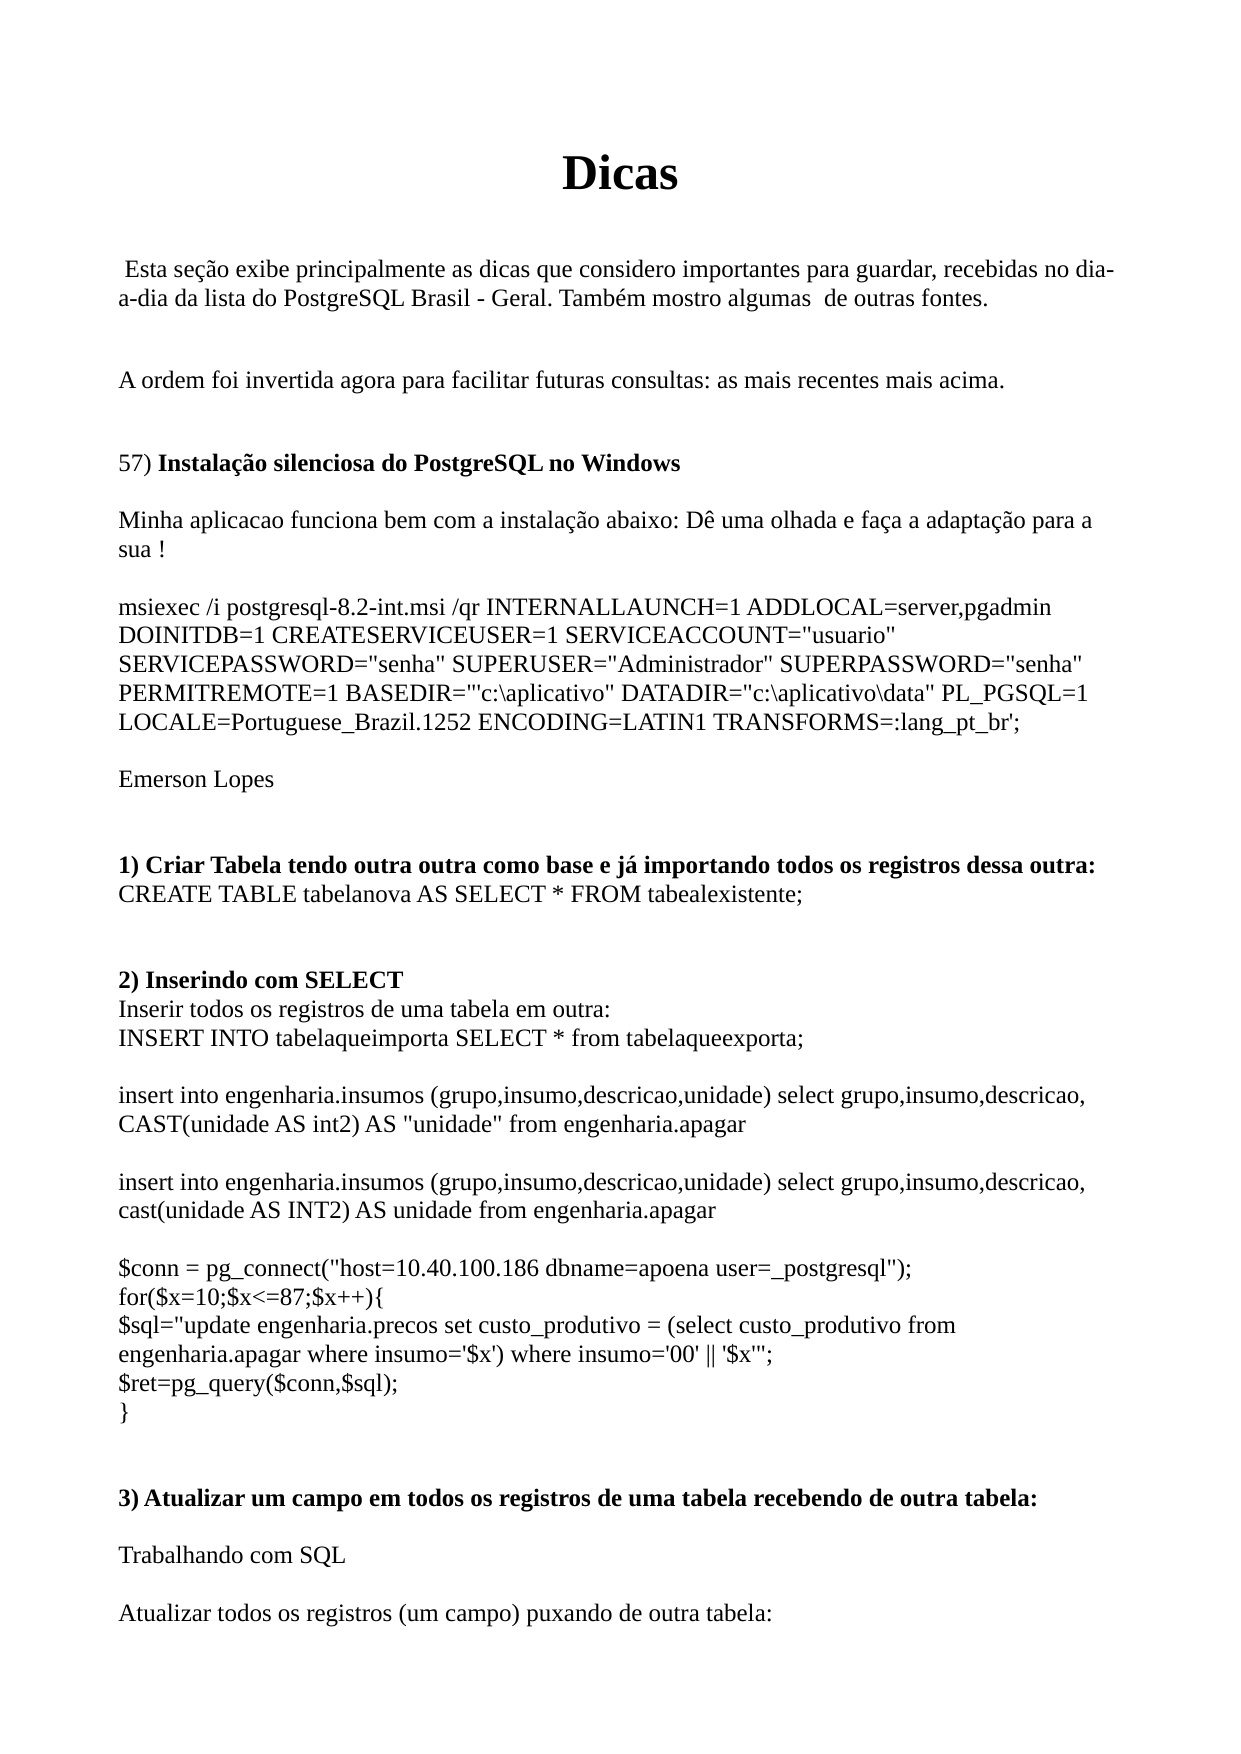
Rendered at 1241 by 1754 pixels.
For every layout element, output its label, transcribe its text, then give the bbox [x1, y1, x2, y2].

text A ordem foi invertida agora para facilitar futuras consultas: as mais recentes mais acima. [118, 366, 1122, 394]
text Esta seção exibe principalmente as dicas que considero importantes para guardar, recebidas no dia-a-dia da lista do PostgreSQL Brasil - Geral. Também mostro algumas de outras fontes. [118, 254, 1122, 312]
text 57) Instalação silenciosa do PostgreSQL no Windows Minha aplicacao funciona bem com a instalação abaixo: Dê uma olhada e faça a adaptação para a sua ! msiexec /i postgresql-8.2-int.msi /qr INTERNALLAUNCH=1 ADDLOCAL=server,pgadmin DOINITDB=1 CREATESERVICEUSER=1 SERVICEACCOUNT="usuario" SERVICEPASSWORD="senha" SUPERUSER="Administrador" SUPERPASSWORD="senha" PERMITREMOTE=1 BASEDIR="'c:\aplicativo" DATADIR="c:\aplicativo\data" PL_PGSQL=1 LOCALE=Portuguese_Brazil.1252 ENCODING=LATIN1 TRANSFORMS=:lang_pt_br'; Emerson Lopes 1) Criar Tabela tendo outra outra como base e já importando todos os registros dessa outra: CREATE TABLE tabelanova AS SELECT * FROM tabealexistente; 2) Inserindo com SELECT Inserir todos os registros de uma tabela em outra: INSERT INTO tabelaqueimporta SELECT * from tabelaqueexporta; insert into engenharia.insumos (grupo,insumo,descricao,unidade) select grupo,insumo,descricao, CAST(unidade AS int2) AS "unidade" from engenharia.apagar insert into engenharia.insumos (grupo,insumo,descricao,unidade) select grupo,insumo,descricao, cast(unidade AS INT2) AS unidade from engenharia.apagar $conn = pg_connect("host=10.40.100.186 dbname=apoena user=_postgresql"); for($x=10;$x<=87;$x++){ $sql="update engenharia.precos set custo_produtivo = (select custo_produtivo from engenharia.apagar where insumo='$x') where insumo='00' || '$x'"; $ret=pg_query($conn,$sql); } 3) Atualizar um campo em todos os registros de uma tabela recebendo de outra tabela: Trabalhando com SQL Atualizar todos os registros (um campo) puxando de outra tabela: UPDATE servicos s SET custo = total FROM composicoes c WHERE s.tabela = c.tabela AND s.servico = c.servico Uso do Like e de Expressões Regulares Registros: Ribamar Ferreira de Sousa João Pereira Brito Usando LIKE e ILIKE SELECT * FROM clientes WHERE nome LIKE 'Riba%'; // Retorna Ribamar Ferreira de Sousa SELECT * FROM clientes WHERE nome LIKE 'riba%'; // Nada retorna SELECT * FROM clientes WHERE nome ILIKE 'riba%'; // Retorna Ribamar Ferreira de Sousa SELECT * FROM clientes WHERE nome NOT LIKE 'pedro'; // Retorna ambos os registros Usando Expressões Regulares SELECT * FROM clientes WHERE nome ~~ 'Riba%'; // Retorna Ribamar Ferreira de Sousa SELECT * FROM clientes WHERE nome ~~ 'riba%'; // Nada retorna SELECT * FROM clientes WHERE nome ~~* 'riba%'; // Retorna Ribamar Ferreira de Sousa SELECT * FROM clientes WHERE nome !~~ 'pedro'; // Retorna ambos os registros SELECT nome FROM clientes WHERE nome ~ 'Ribamar Ferreira de Sousa'; // Retorna Ribamar Ferreira de Sousa SELECT * FROM clientes WHERE nome !~ 'jorge'; // Retorna ambos 4) Buscar nas tabelas de sistema do postgresql, todos as tabelas de um determinado schema, os campos que sejam do tipo boolean.. SELECT n.nspname AS Schema, c.relname AS Tabela, t.typname AS Tipo FROM pg_class c LEFT JOIN pg_namespace n ON n.oid = c.relnamespace LEFT JOIN pg_type t ON t.oid = c.reltype WHERE c.relkind = 'r'::"char" AND t.typname = 'boolean'; 5) Exemplos de Joins Join com 4 tabelas $w_sql = " TRUE "; if ( $p_tabela != "") { $w_sql = $w_sql . " AND tabela ~~*'" . $p_tabela . "'"; } if ( $p_insumo_grupo != "") { $w_sql = $w_sql . " AND insumo_grupo ~~*'" .$p_insumo_grupo."'"; } if ( $p_insumo != "") { $w_sql = $w_sql . " AND insumo ~~*'" . $p_insumo . "'"; } if ( $p_fornecedor != "") { $w_sql = $w_sql . " AND fornecedor ~~*'" .$p_fornecedor."'"; } $w_sql="SELECT distinct on (p.tabela, p.insumo_grupo, p.insumo, p.fornecedor) p.custo_produtivo, p.data_inclusao, t.tabela, t.descricao as tabelad, ig.grupo, ig.descricao as insumogd, i.grupo, i.insumo, i.descricao as insumod, f.codigo_fornecedor, f.razao_social as fornecedord FROM $m_table as p, $m_table_tab as t, $m_table_ing as ig, $m_table_ins as i, $m_table_for as f WHERE p.tabela=t.tabela AND p.insumo_grupo=ig.grupo AND p.insumo=i.insumo AND p.fornecedor=f.codigo_fornecedor AND p.insumo_grupo = i.grupo ORDER BY p.tabela DESC, p.insumo_grupo;"; /* p - $m_table (engenharia.precos) i - $m_table_ins (engenharia.insumos) ig - $m_table_ing (engenharia.insumos_grupos) t - $m_table_tab (engenharia.tabela) */ 6) Mudar Tipo de Dados de Campo - CAST (Só >=8.0): ALTER TABLE tabela ALTER COLUMN campo TYPE tipo; ALTER TABLE produtos ALTER COLUMN preco TYPE numeric(10,2); ALTER TABLE produtos ALTER COLUMN data TYPE DATE USING CAST (data AS DATE); 7) Renomear Tabela ALTER TABLE tabela RENAME TO nomenovo; ALTER TABLE produtos RENAME TO equipamentos; 8) Tamanho de Tabela, Banco ou Todos os Bancos do SGBD: Tamanho de Banco de Dados (postgresql 8.1 ou superior): select pg_database_size('nomebanco'); Tamanho de Tabela select pg_tablespace_size('nometabela'); Tamanho de todos os bancos de dados do SGBD: select (sum(relpages) * 8) / 1024 || ' MB' as tamanho from pg_class where relowner > 1; Ou select (sum(relpages) / 2^7) :: int || ' MB' as tamanho from pg_class where relowner > 1; 9) Validação de e-mails 1 - select distinct(campo_email),campo_nome, campos_n from tabela where campo_email like '%@%.%' 2 - SELECT POSITION('@', ' <!-- var prefix = '&#109;a' + 'i&#108;' + '&#116;o'; var path = 'hr' + 'ef' + '='; var addy77574 = 'r&#105;b&#97;fs' + '&#64;'; addy77574 = addy77574 + 'gm&#97;&#105;l' + '&#46;' + 'c&#111;m'; document.write( '<a ' + path + '\'' + prefix + ':' + addy77574 + '\'>' ); document.write( addy77574 ); document.write( '<\/a>' ); //-->\n ribafs@gmail.com <!-- document.write( '<span style=\'display: none;\'>' ); //--> Este endereço de e-mail está sendo protegido de spam, você precisa de Javascript habilitado para vê-lo <!-- document.write( '</' ); document.write( 'span>' ); //--> ') > 0 3 - select ' <!-- var prefix = '&#109;a' + 'i&#108;' + '&#116;o'; var path = 'hr' + 'ef' + '='; var addy45336 = 'c&#111;&#117;t&#105;nh&#111;.php' + '&#64;'; addy45336 = addy45336 + 'gm&#97;&#105;l' + '&#46;' + 'c&#111;m'; document.write( '<a ' + path + '\'' + prefix + ':' + addy45336 + '\'>' ); document.write( addy45336 ); document.write( '<\/a>' ); //-->\n coutinho.php@gmail.com <!-- document.write( '<span style=\'display: none;\'>' ); //--> Este endereço de e-mail está sendo protegido de spam, você precisa de Javascript habilitado para vê-lo <!-- document.write( '</' ); document.write( 'span>' ); //--> ' ~ '@' 4 - select ' <!-- var prefix = '&#109;a' + 'i&#108;' + '&#116;o'; var path = 'hr' + 'ef' + '='; var addy45336 = 'c&#111;&#117;t&#105;nh&#111;.php' + '&#64;'; addy45336 = addy45336 + 'gm&#97;&#105;l' + '&#46;' + 'c&#111;m'; document.write( '<a ' + path + '\'' + prefix + ':' + addy45336 + '\'>' ); document.write( addy45336 ); document.write( '<\/a>' ); //-->\n coutinho.php@gmail.com <!-- document.write( '<span style=\'display: none;\'>' ); //--> Este endereço de e-mail está sendo protegido de spam, você precisa de Javascript habilitado para vê-lo <!-- document.write( '</' ); document.write( 'span>' ); //--> ' like '%@%' 5 - select if ('campo_email' like "%@%.%","TRUE","FALSE") as flag, campo_adcional from tabela 6 - select ' <!-- var prefix = '&#109;a' + 'i&#108;' + '&#116;o'; var path = 'hr' + 'ef' + '='; var addy75556 = 'c&#111;&#117;t&#105;nh&#111;' + '&#64;'; addy75556 = addy75556 + 'gm&#97;&#105;l' + '&#46;' + 'c&#111;m'; document.write( '<a ' + path + '\'' + prefix + ':' + addy75556 + '\'>' ); document.write( addy75556 ); document.write( '<\/a>' ); //-->\n coutinho@gmail.com <!-- document.write( '<span style=\'display: none;\'>' ); //--> Este endereço de e-mail está sendo protegido de spam, você precisa de Javascript habilitado para vê-lo <!-- document.write( '</' ); document.write( 'span>' ); //--> ' similar to '%@%.%'; [118, 448, 1122, 1627]
subtitle Dicas [118, 143, 1122, 201]
